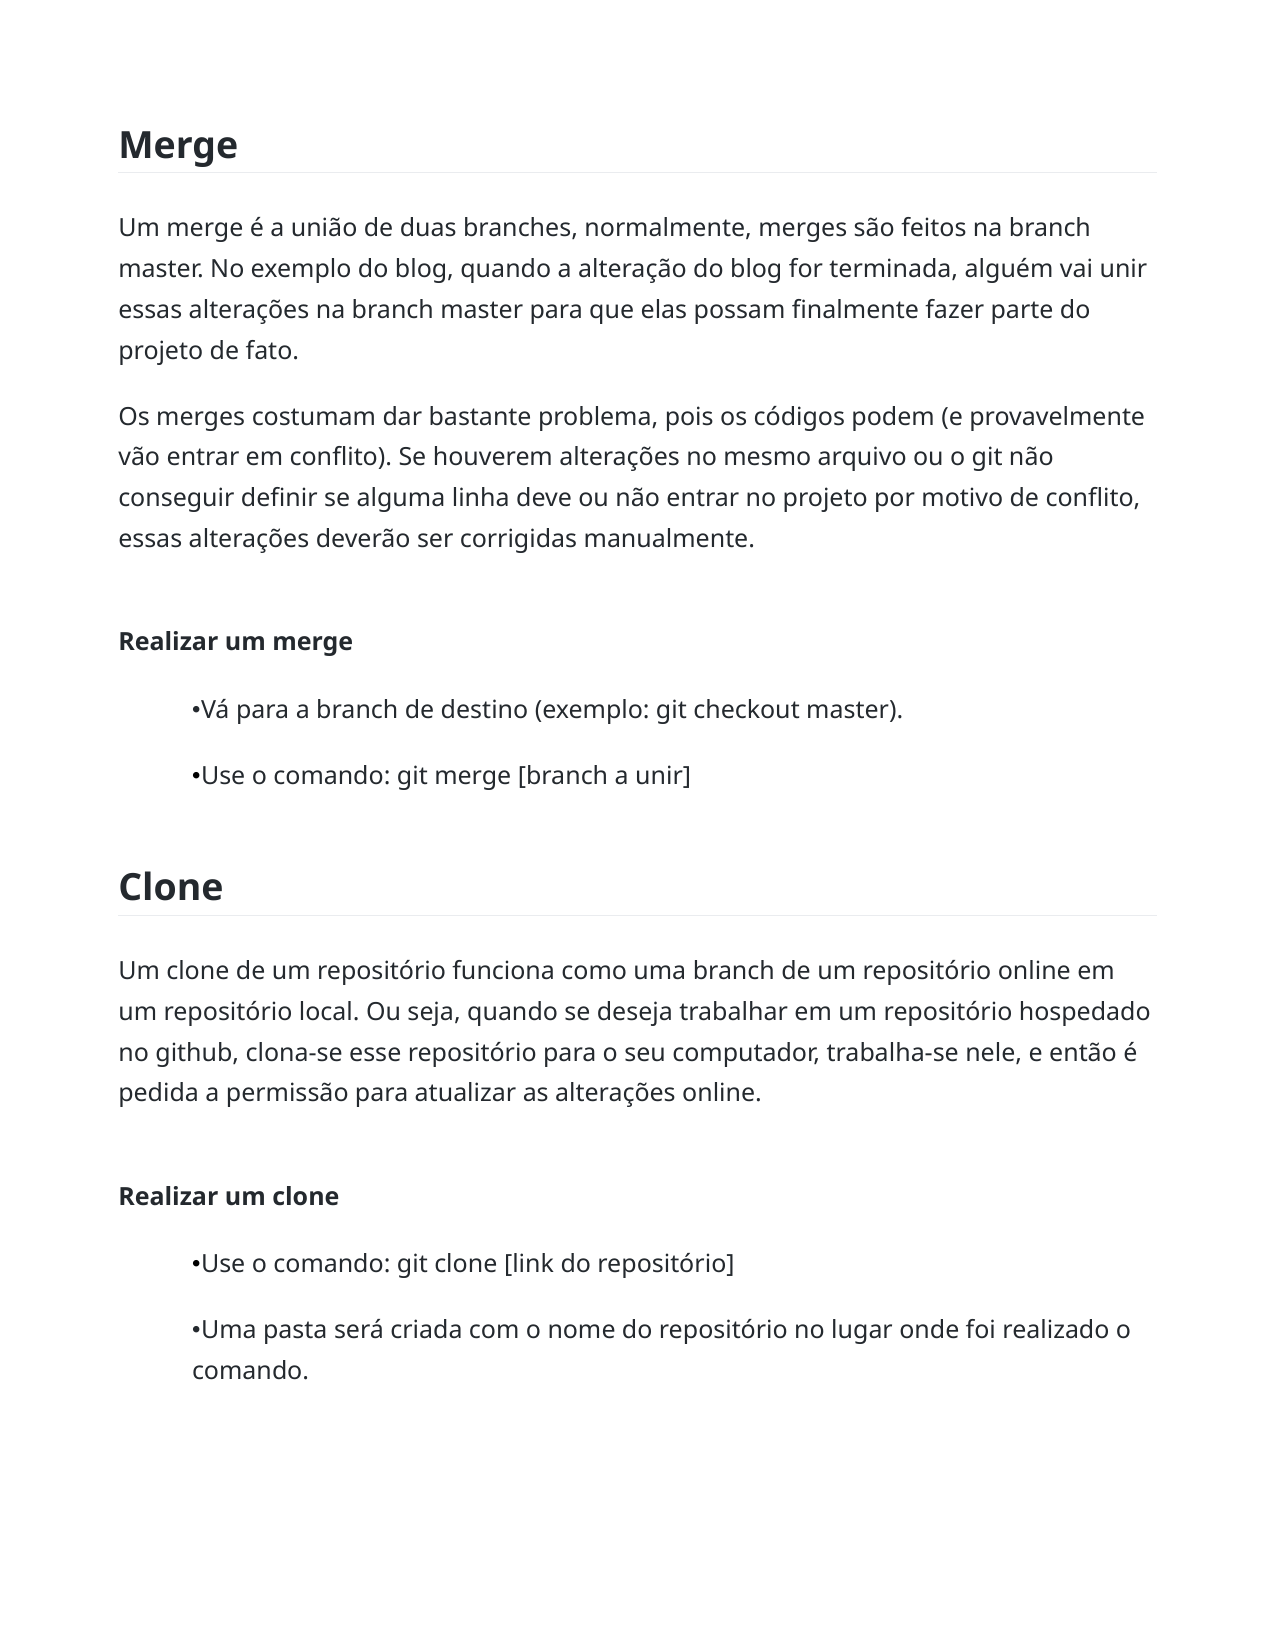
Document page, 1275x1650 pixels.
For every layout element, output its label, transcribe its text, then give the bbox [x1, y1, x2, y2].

list Use o comando: git clone [link do repositório] [118, 1246, 1157, 1280]
subtitle Realizar um clone [118, 1178, 1157, 1212]
subtitle Clone [118, 861, 1157, 915]
text Um clone de um repositório funciona como uma branch de um repositório online em um repositório local. Ou seja, quando se deseja trabalhar em um repositório hospedado no github, clona-se esse repositório para o seu computador, trabalha-se nele, e então é pedida a permissão para atualizar as alterações online. [118, 952, 1157, 1109]
list Vá para a branch de destino (exemplo: git checkout master). [118, 692, 1157, 726]
list Uma pasta será criada com o nome do repositório no lugar onde foi realizado o comando. [118, 1312, 1157, 1387]
text Os merges costumam dar bastante problema, pois os códigos podem (e provavelmente vão entrar em conflito). Se houverem alterações no mesmo arquivo ou o git não conseguir definir se alguma linha deve ou não entrar no projeto por motivo de conflito, essas alterações deverão ser corrigidas manualmente. [118, 398, 1157, 555]
list Use o comando: git merge [branch a unir] [118, 757, 1157, 791]
text Um merge é a união de duas branches, normalmente, merges são feitos na branch master. No exemplo do blog, quando a alteração do blog for terminada, alguém vai unir essas alterações na branch master para que elas possam finalmente fazer parte do projeto de fato. [118, 210, 1157, 366]
subtitle Merge [118, 118, 1157, 172]
subtitle Realizar um merge [118, 624, 1157, 658]
